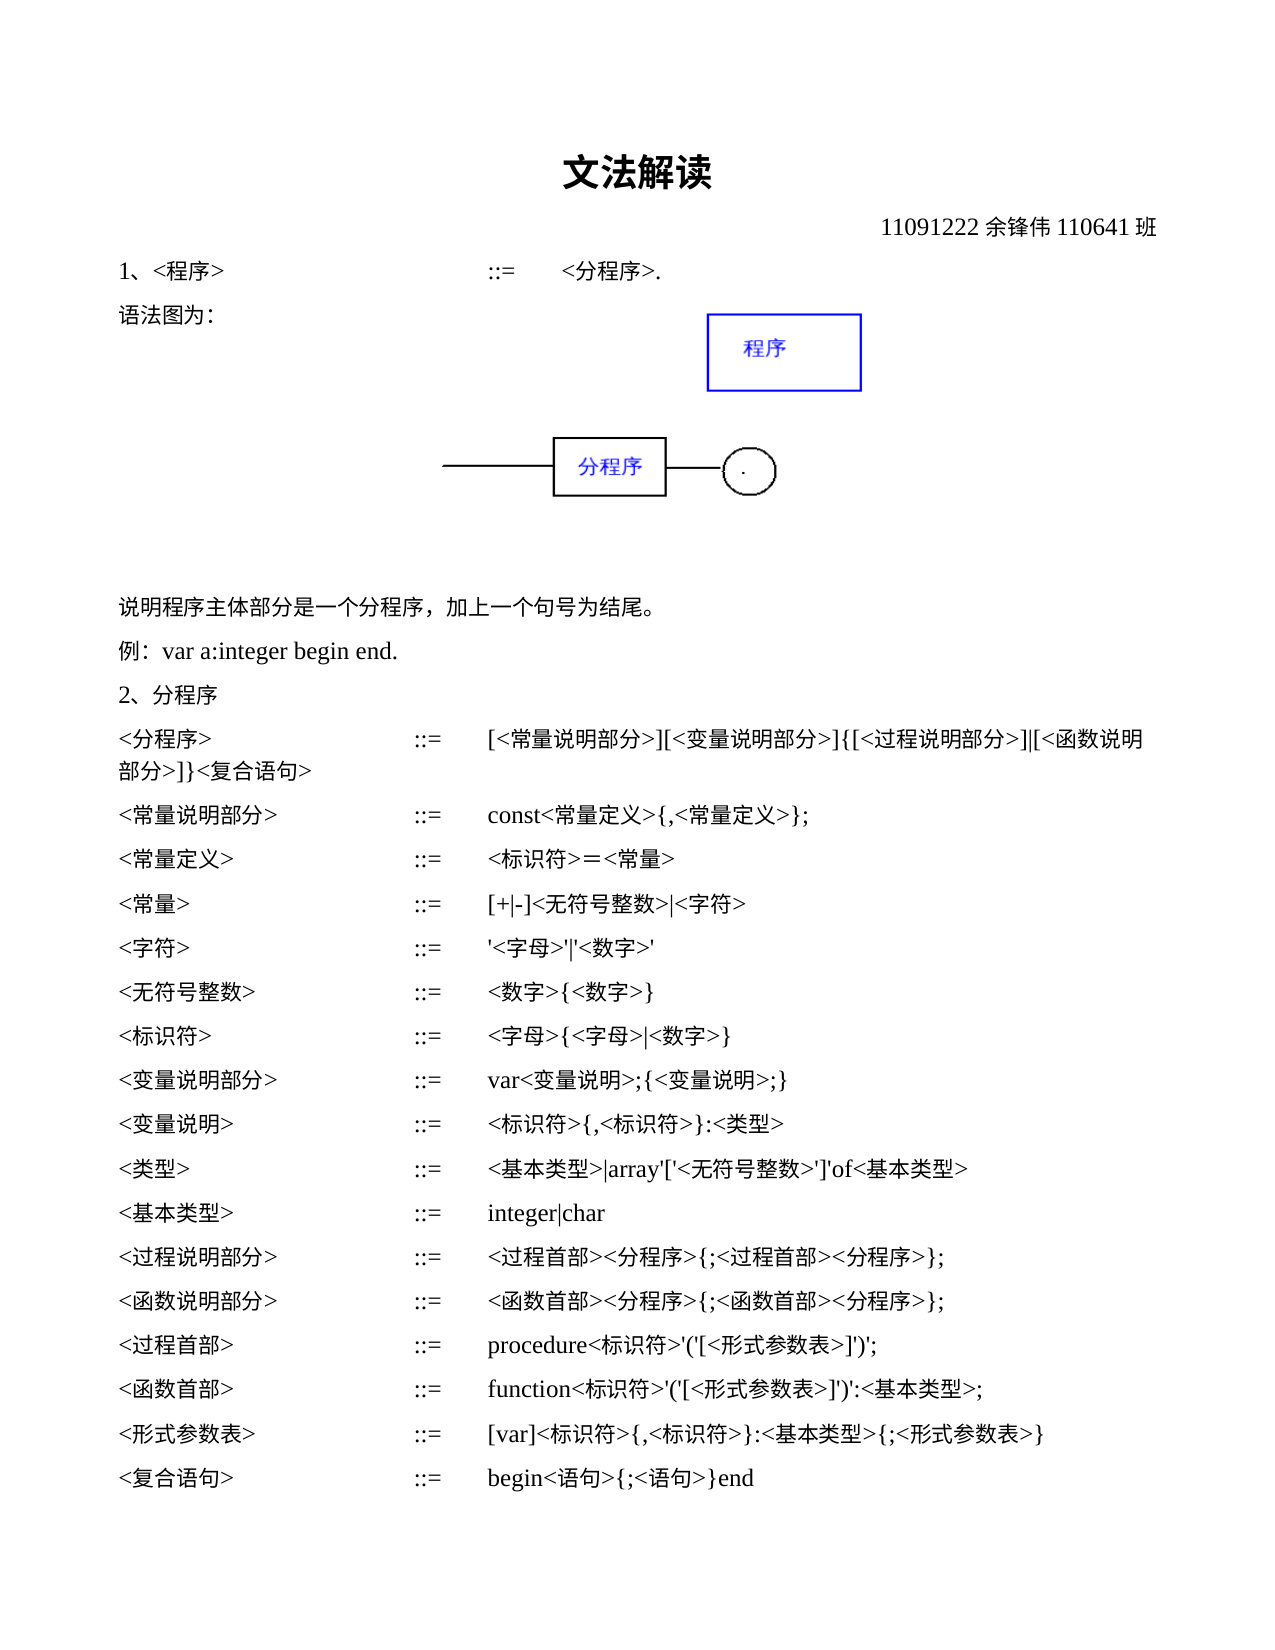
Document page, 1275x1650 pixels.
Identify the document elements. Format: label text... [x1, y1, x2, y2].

text 例：var a:integer begin end. [118, 634, 1157, 666]
text <标识符> ::= <字母>{<字母>|<数字>} [118, 1019, 1157, 1051]
title 文法解读 [118, 143, 1157, 197]
text <类型> ::= <基本类型>|array'['<无符号整数>']'of<基本类型> [118, 1152, 1157, 1183]
text <常量说明部分> ::= const<常量定义>{,<常量定义>}; [118, 798, 1157, 830]
text <变量说明> ::= <标识符>{,<标识符>}:<类型> [118, 1107, 1157, 1139]
text 11091222 余锋伟 110641班 [118, 210, 1157, 242]
text <分程序> ::= [<常量说明部分>][<变量说明部分>]{[<过程说明部分>]|[<函数说明部分>]}<复合语句> [118, 722, 1157, 786]
text 语法图为： [118, 298, 417, 330]
text 1、<程序> ::= <分程序>. [118, 254, 1157, 286]
text <常量> ::= [+|-]<无符号整数>|<字符> [118, 887, 1157, 918]
text <字符> ::= '<字母>'|'<数字>' [118, 931, 1157, 962]
text <过程首部> ::= procedure<标识符>'('[<形式参数表>]')'; [118, 1328, 1157, 1360]
text <过程说明部分> ::= <过程首部><分程序>{;<过程首部><分程序>}; [118, 1240, 1157, 1272]
text <复合语句> ::= begin<语句>{;<语句>}end [118, 1461, 1157, 1492]
text <变量说明部分> ::= var<变量说明>;{<变量说明>;} [118, 1063, 1157, 1095]
text <无符号整数> ::= <数字>{<数字>} [118, 975, 1157, 1007]
text [886, 298, 1157, 330]
text 2、分程序 [118, 678, 1157, 710]
text <函数首部> ::= function<标识符>'('[<形式参数表>]')':<基本类型>; [118, 1372, 1157, 1404]
text <常量定义> ::= <标识符>＝<常量> [118, 842, 1157, 874]
picture [417, 296, 886, 578]
text <形式参数表> ::= [var]<标识符>{,<标识符>}:<基本类型>{;<形式参数表>} [118, 1417, 1157, 1448]
text <函数说明部分> ::= <函数首部><分程序>{;<函数首部><分程序>}; [118, 1284, 1157, 1316]
text <基本类型> ::= integer|char [118, 1196, 1157, 1227]
text 说明程序主体部分是一个分程序，加上一个句号为结尾。 [118, 590, 1157, 622]
